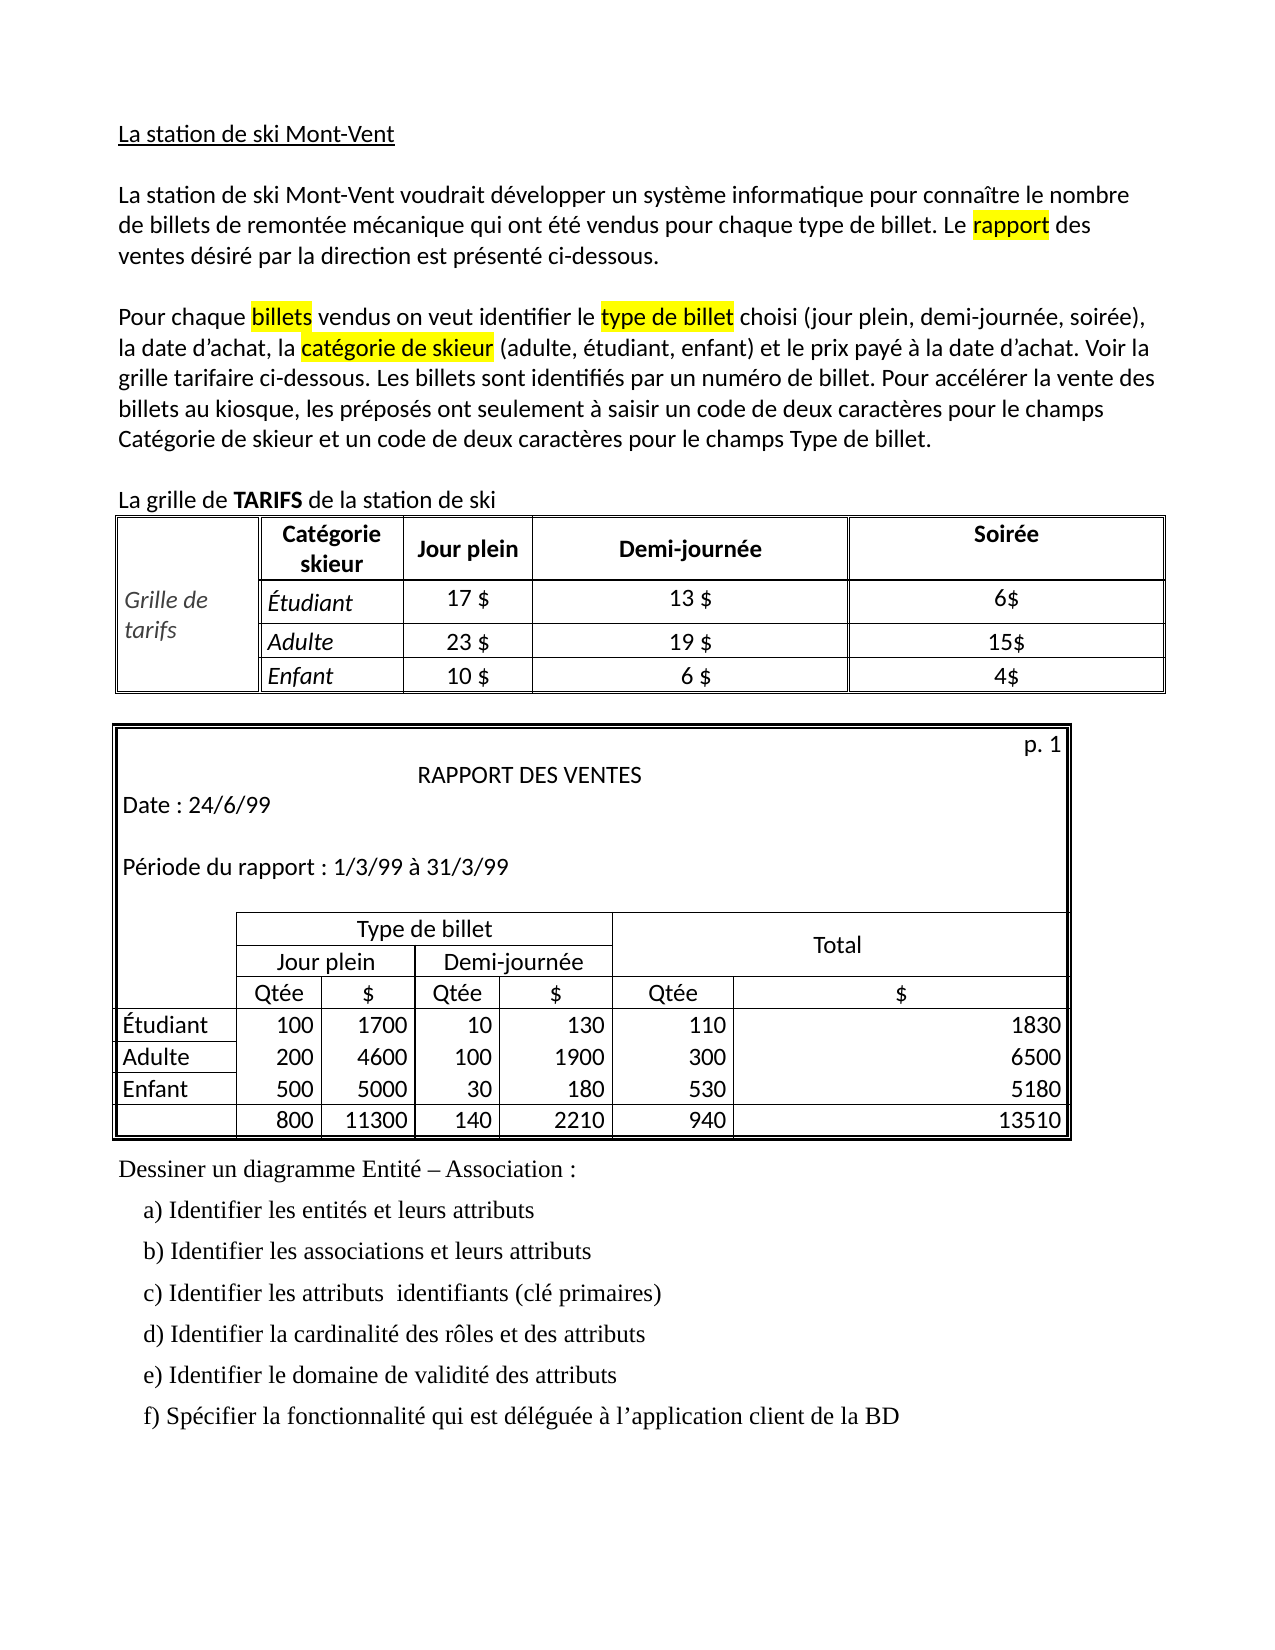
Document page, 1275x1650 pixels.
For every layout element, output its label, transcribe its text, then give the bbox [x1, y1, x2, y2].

text a) Identifier les entités et leurs attributs [118, 1195, 1157, 1224]
table_header Jour plein [404, 518, 532, 579]
table_cell 17 $ [404, 581, 532, 623]
text Pour chaque billets vendus on veut identifier le type de billet choisi (jour plein, demi-journée, soirée), la date d’achat, la catégorie de skieur (adulte, étudiant, enfant) et le prix payé à la date d’achat. Voir la grille tarifaire ci-dessous. Les billets sont identifiés par un numéro de billet. Pour accélérer la vente des billets au kiosque, les préposés ont seulement à saisir un code de deux caractères pour le champs Catégorie de skieur et un code de deux caractères pour le champs Type de billet. [118, 301, 1157, 454]
table_cell 13510 [734, 1105, 1066, 1135]
table_cell 800 [237, 1105, 321, 1135]
table_cell Demi-journée [416, 946, 612, 976]
table_cell 5180 [734, 1072, 1066, 1104]
table_header Catégorie skieur [262, 518, 403, 579]
table_cell 13 $ [533, 581, 847, 623]
table_cell 10 [416, 1009, 499, 1041]
text d) Identifier la cardinalité des rôles et des attributs [118, 1319, 1157, 1348]
table_header Soirée [850, 518, 1163, 579]
table_cell 300 [613, 1041, 733, 1072]
table_cell 19 $ [533, 624, 847, 657]
table_cell Total [613, 913, 1066, 976]
table_cell Enfant [262, 658, 403, 691]
table_cell 30 [416, 1072, 499, 1104]
text La station de ski Mont-Vent voudrait développer un système informatique pour connaître le nombre de billets de remontée mécanique qui ont été vendus pour chaque type de billet. Le rapport des ventes désiré par la direction est présenté ci-dessous. [118, 179, 1157, 271]
subtitle La station de ski Mont-Vent [118, 118, 1157, 149]
text Dessiner un diagramme Entité – Association : [118, 1154, 1157, 1183]
text c) Identifier les attributs identifiants (clé primaires) [118, 1278, 1157, 1306]
table_cell 15$ [850, 624, 1163, 657]
table_cell 100 [237, 1009, 321, 1041]
table_cell Adulte [262, 624, 403, 657]
table_cell Étudiant [262, 581, 403, 623]
table_header Grille de tarifs [118, 518, 258, 691]
table_cell Type de billet [237, 913, 612, 944]
table_cell Qtée [613, 977, 733, 1008]
table_cell 1700 [322, 1009, 414, 1041]
text b) Identifier les associations et leurs attributs [118, 1236, 1157, 1265]
table_cell Qtée [237, 977, 321, 1008]
table_cell 530 [613, 1072, 733, 1104]
table_cell 2210 [500, 1105, 612, 1135]
table_cell $ [500, 977, 612, 1008]
table_cell Adulte [118, 1042, 236, 1072]
table_cell Étudiant [118, 1009, 236, 1041]
text e) Identifier le domaine de validité des attributs [118, 1360, 1157, 1389]
table_cell 4$ [850, 658, 1163, 691]
table_cell $ [734, 977, 1066, 1008]
table_cell [118, 1105, 236, 1135]
table_cell 1900 [500, 1041, 612, 1072]
table_cell 140 [416, 1105, 499, 1135]
table_cell 200 [237, 1041, 321, 1072]
table_cell 11300 [322, 1105, 414, 1135]
table_cell 6 $ [533, 658, 847, 691]
table_cell 5000 [322, 1072, 414, 1104]
table_cell [118, 912, 236, 1008]
table_cell 130 [500, 1009, 612, 1041]
table_cell 23 $ [404, 624, 532, 657]
table_cell 100 [416, 1041, 499, 1072]
table_cell 1830 [734, 1009, 1066, 1041]
text f) Spécifier la fonctionnalité qui est déléguée à l’application client de la BD [118, 1401, 1157, 1430]
table_cell 500 [237, 1072, 321, 1104]
table_cell 6$ [850, 581, 1163, 623]
table_cell 110 [613, 1009, 733, 1041]
table_cell Qtée [416, 977, 499, 1008]
table_cell 6500 [734, 1041, 1066, 1072]
table_cell 4600 [322, 1041, 414, 1072]
table_cell 940 [613, 1105, 733, 1135]
text La grille de tarifs de la station de ski [118, 484, 1157, 515]
table_header p. 1 RAPPORT DES VENTES Date : 24/6/99 Période du rapport : 1/3/99 à 31/3/99 [118, 729, 1066, 912]
table_header Demi-journée [533, 518, 847, 579]
table_cell Enfant [118, 1073, 236, 1104]
table_cell $ [322, 977, 414, 1008]
table_cell Jour plein [237, 946, 414, 976]
table_cell 10 $ [404, 658, 532, 691]
table_cell 180 [500, 1072, 612, 1104]
